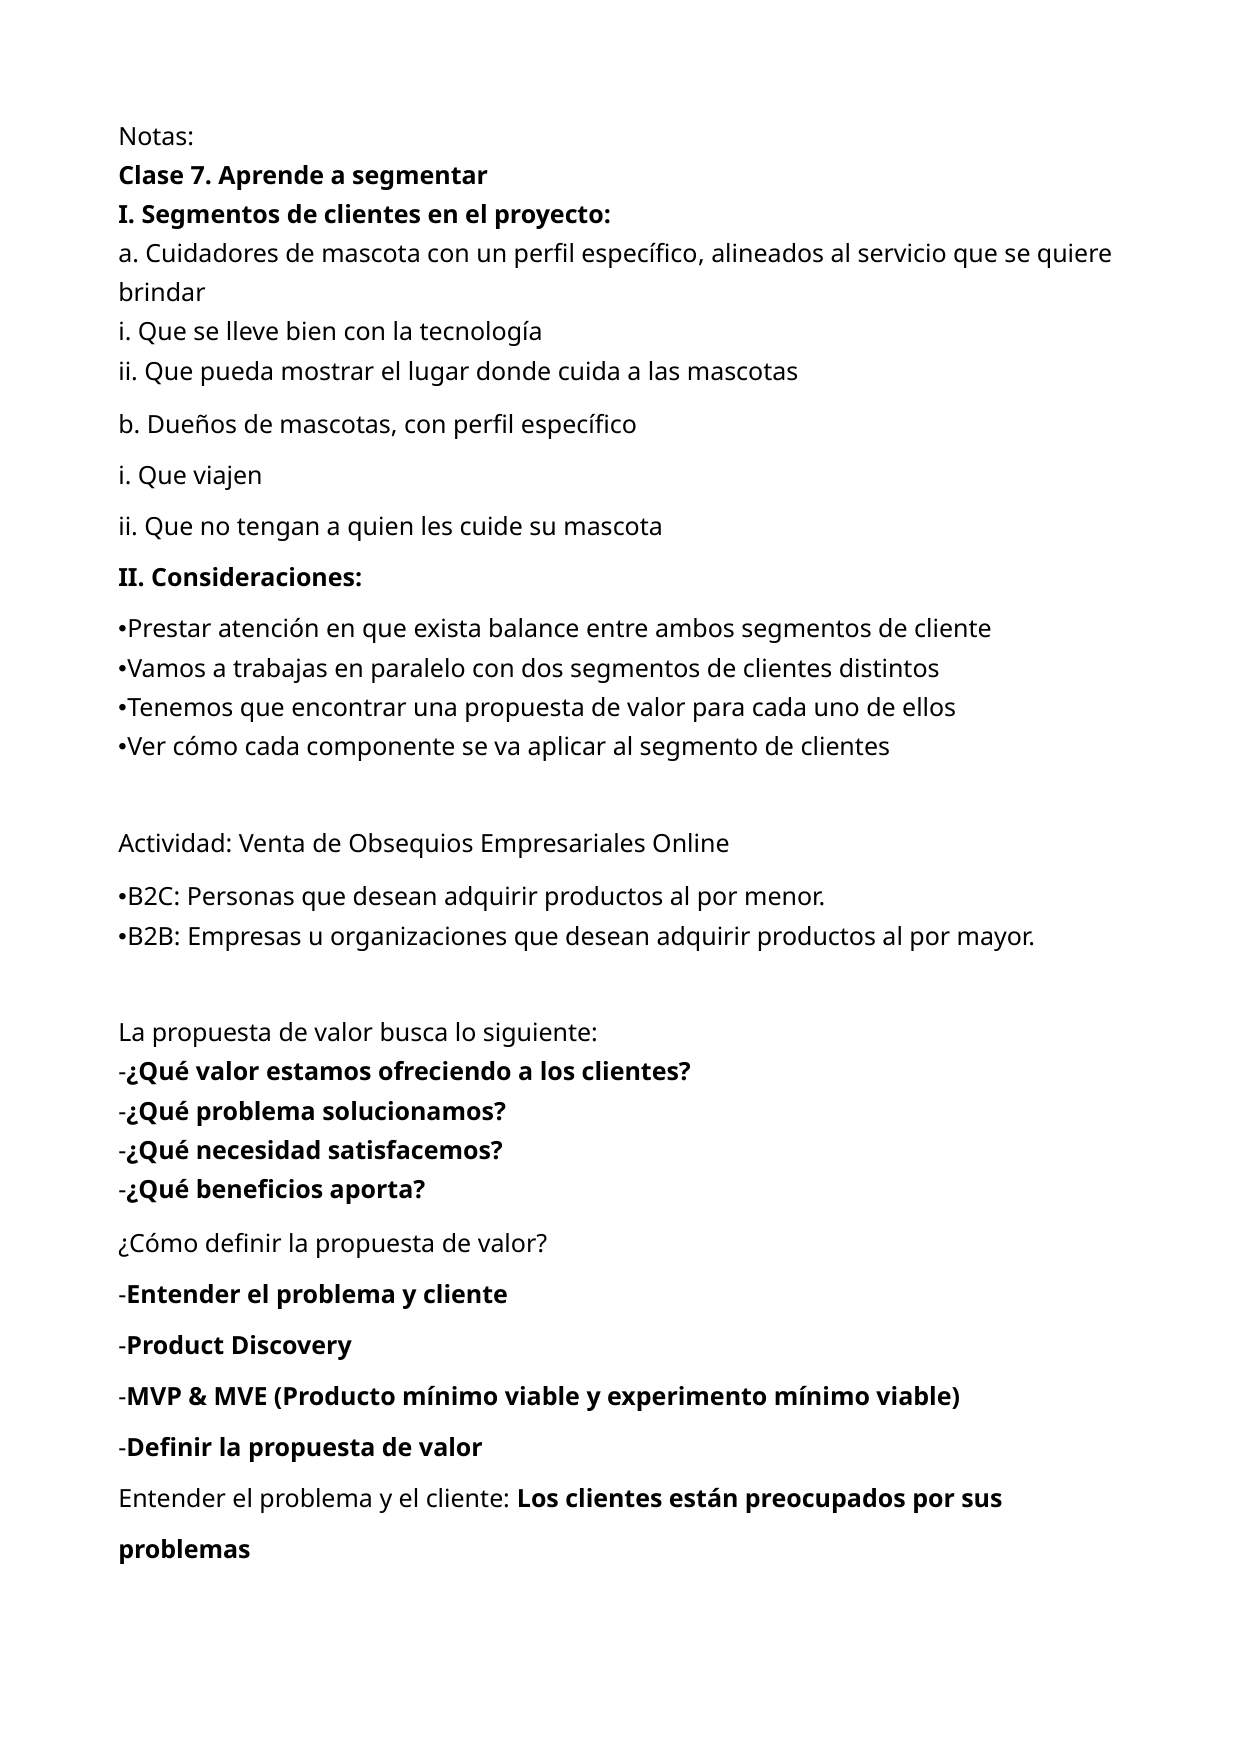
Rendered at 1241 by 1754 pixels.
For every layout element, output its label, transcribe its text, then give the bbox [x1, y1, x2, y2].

list Tenemos que encontrar una propuesta de valor para cada uno de ellos [118, 689, 1122, 723]
text La propuesta de valor busca lo siguiente: -¿Qué valor estamos ofreciendo a los clientes? -¿Qué problema solucionamos? -¿Qué necesidad satisfacemos? -¿Qué beneficios aporta? [118, 1015, 1122, 1206]
text Entender el problema y el cliente: Los clientes están preocupados por sus problemas [118, 1480, 1122, 1566]
list Ver cómo cada componente se va aplicar al segmento de clientes [118, 728, 1122, 763]
list B2B: Empresas u organizaciones que desean adquirir productos al por mayor. [118, 918, 1122, 952]
text Actividad: Venta de Obsequios Empresariales Online [118, 825, 1122, 859]
list Prestar atención en que exista balance entre ambos segmentos de cliente [118, 611, 1122, 645]
text Notas: Clase 7. Aprende a segmentar I. Segmentos de clientes en el proyecto: a. Cuidadores de mascota con un perfil específico, alineados al servicio que se quiere brindar i. Que se lleve bien con la tecnología ii. Que pueda mostrar el lugar donde cuida a las mascotas [118, 118, 1122, 387]
text ¿Cómo definir la propuesta de valor? -Entender el problema y cliente -Product Discovery -MVP & MVE (Producto mínimo viable y experimento mínimo viable) -Definir la propuesta de valor [118, 1225, 1122, 1463]
list Vamos a trabajas en paralelo con dos segmentos de clientes distintos [118, 650, 1122, 684]
list B2C: Personas que desean adquirir productos al por menor. [118, 879, 1122, 913]
text b. Dueños de mascotas, con perfil específico i. Que viajen ii. Que no tengan a quien les cuide su mascota II. Consideraciones: [118, 407, 1122, 594]
